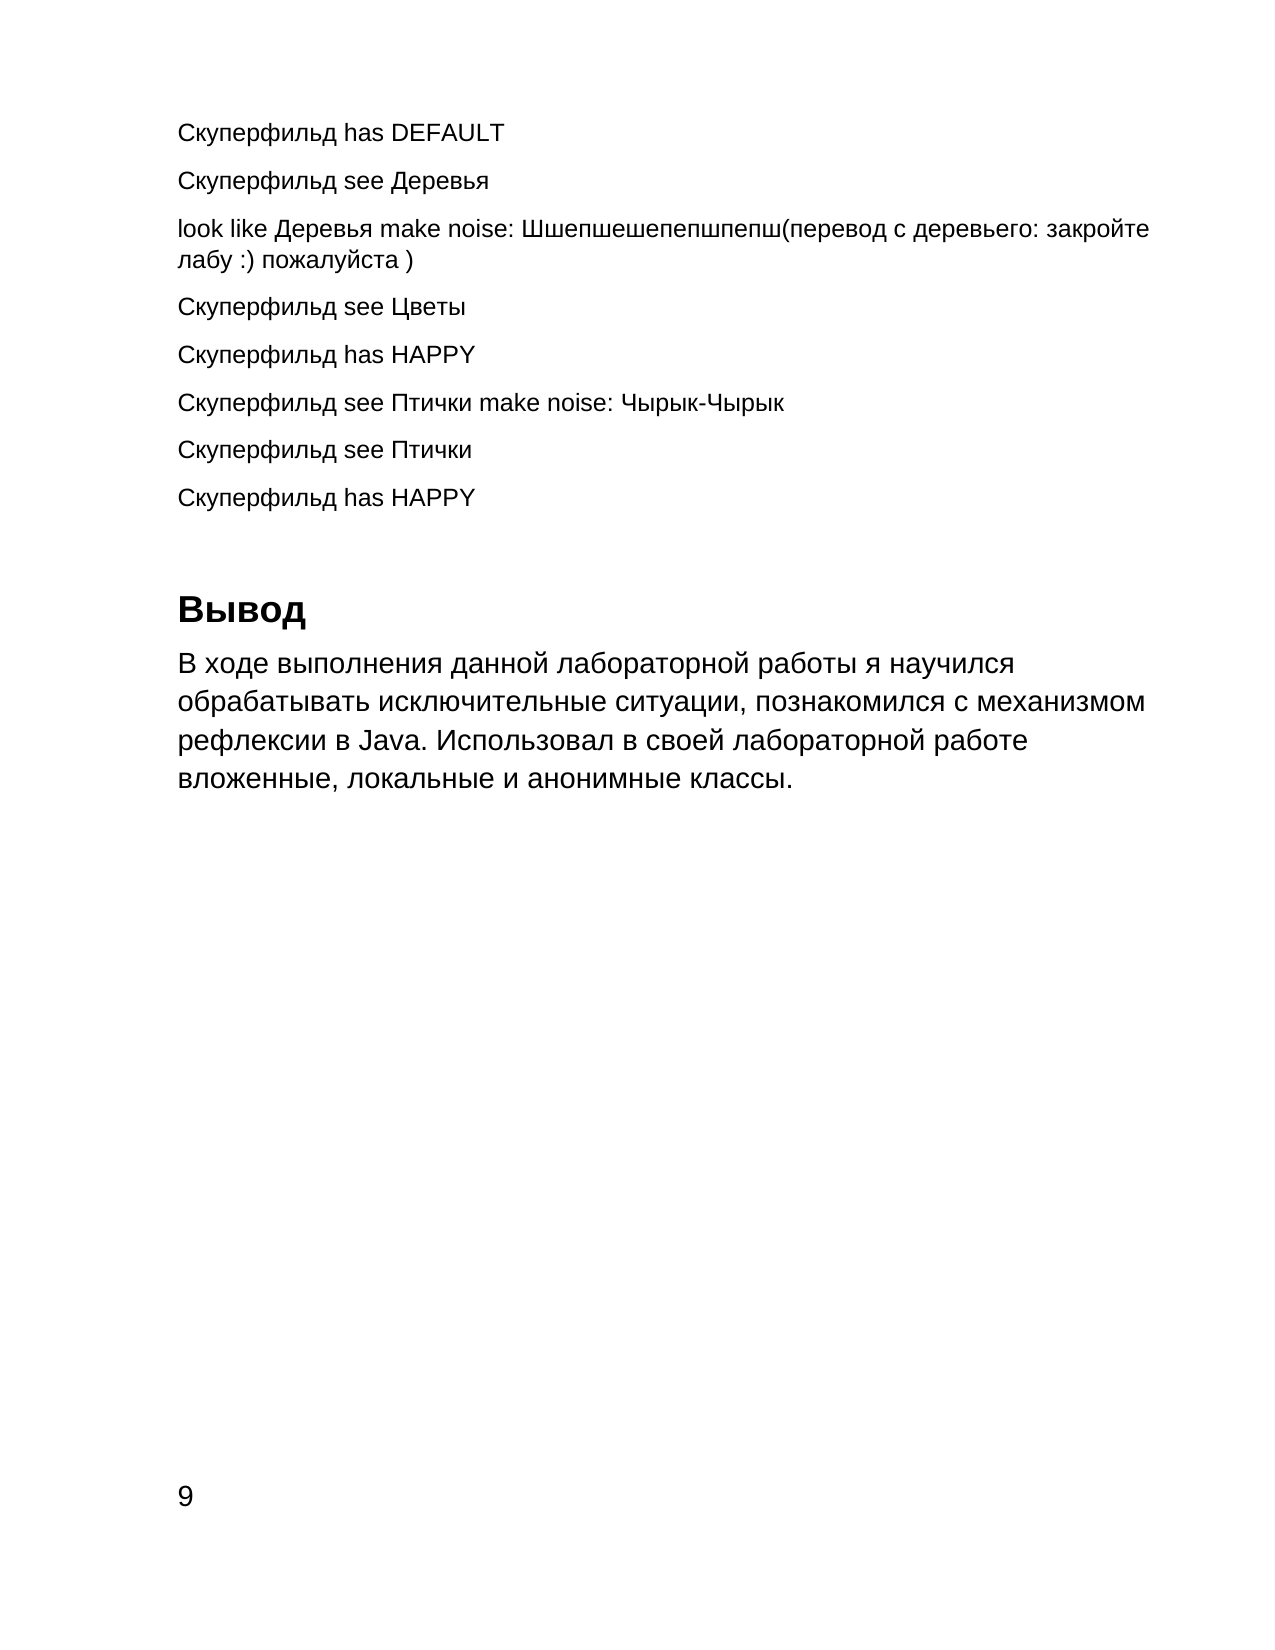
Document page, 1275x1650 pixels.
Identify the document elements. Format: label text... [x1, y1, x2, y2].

text Скуперфильд see Цветы [177, 292, 1186, 321]
text Скуперфильд has HAPPY [177, 340, 1186, 369]
text look like Деревья make noise: Шшепшешепепшпепш(перевод с деревьего: закройте лабу :) пожалуйста ) [177, 213, 1186, 273]
text Скуперфильд see Птички [177, 435, 1186, 464]
text Скуперфильд has HAPPY [177, 483, 1186, 512]
subtitle Вывод [177, 587, 1186, 630]
text Скуперфильд see Деревья [177, 166, 1186, 194]
text В ходе выполнения данной лабораторной работы я научился обрабатывать исключительные ситуации, познакомился с механизмом рефлексии в Java. Использовал в своей лабораторной работе вложенные, локальные и анонимные классы. [177, 646, 1186, 795]
text Скуперфильд see Птички make noise: Чырык-Чырык [177, 388, 1186, 416]
text Скуперфильд has DEFAULT [177, 118, 1186, 147]
